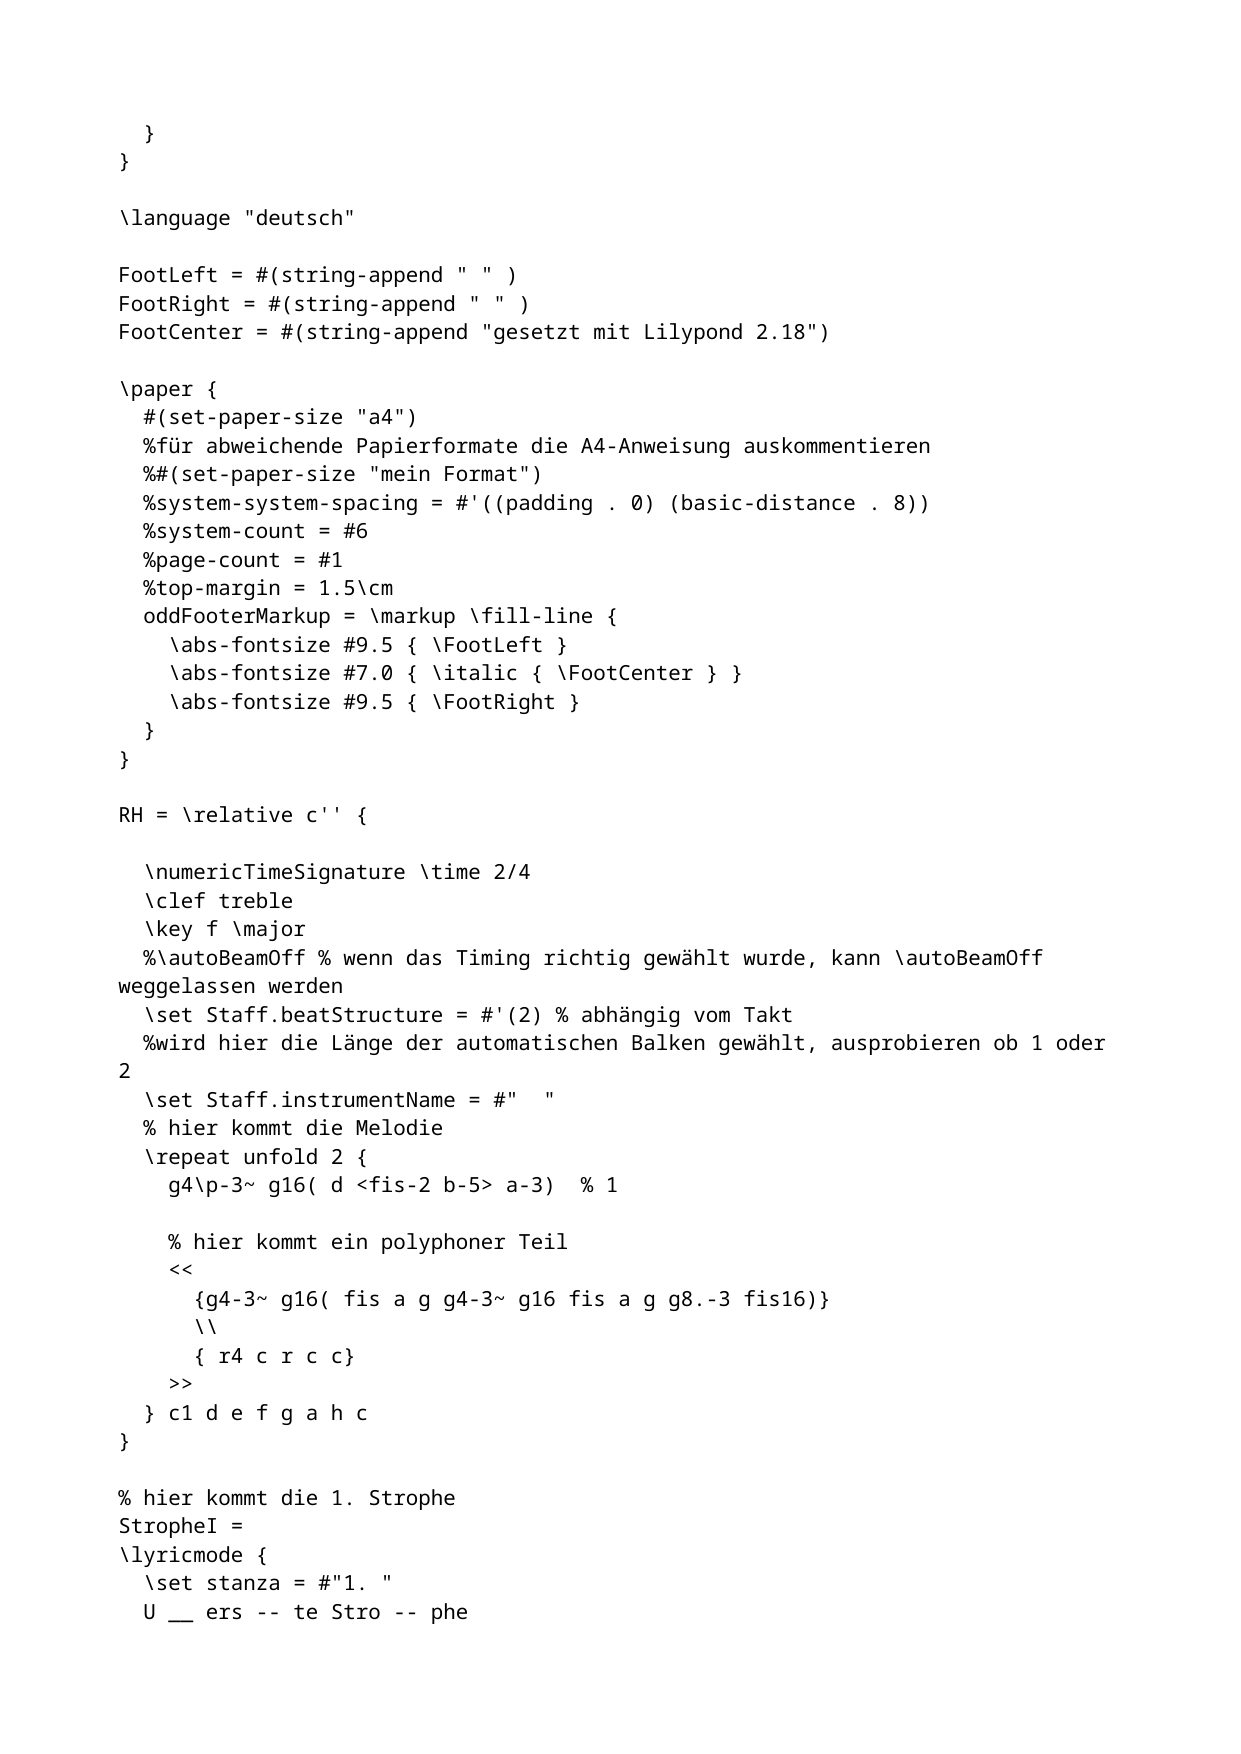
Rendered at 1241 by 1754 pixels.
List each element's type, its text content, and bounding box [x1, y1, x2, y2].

text } [118, 744, 1122, 772]
text FootRight = #(string-append " " ) [118, 289, 1122, 317]
text {g4-3~ g16( fis a g g4-3~ g16 fis a g g8.-3 fis16)} [118, 1284, 1122, 1312]
text \lyricmode { [118, 1540, 1122, 1568]
text %\autoBeamOff % wenn das Timing richtig gewählt wurde, kann \autoBeamOff weggelassen werden [118, 943, 1122, 1000]
text g4\p-3~ g16( d <fis-2 b-5> a-3) % 1 [118, 1170, 1122, 1199]
text \abs-fontsize #9.5 { \FootLeft } [118, 630, 1122, 658]
text \repeat unfold 2 { [118, 1142, 1122, 1170]
text \set Staff.instrumentName = #" " [118, 1085, 1122, 1113]
text \set stanza = #"1. " [118, 1568, 1122, 1597]
text \set Staff.beatStructure = #'(2) % abhängig vom Takt [118, 1000, 1122, 1028]
text \numericTimeSignature \time 2/4 [118, 857, 1122, 886]
text \language "deutsch" [118, 203, 1122, 232]
text \paper { [118, 374, 1122, 402]
text oddFooterMarkup = \markup \fill-line { [118, 602, 1122, 630]
text StropheI = [118, 1512, 1122, 1540]
text U __ ers -- te Stro -- phe [118, 1597, 1122, 1625]
text % hier kommt die Melodie [118, 1113, 1122, 1142]
text \\ [118, 1312, 1122, 1341]
text %top-margin = 1.5\cm [118, 573, 1122, 602]
text RH = \relative c'' { [118, 801, 1122, 829]
text \abs-fontsize #9.5 { \FootRight } [118, 687, 1122, 715]
text } [118, 1426, 1122, 1455]
text \abs-fontsize #7.0 { \italic { \FootCenter } } [118, 658, 1122, 687]
text } c1 d e f g a h c [118, 1398, 1122, 1426]
text FootLeft = #(string-append " " ) [118, 260, 1122, 289]
text #(set-paper-size "a4") [118, 402, 1122, 431]
text %für abweichende Papierformate die A4-Anweisung auskommentieren [118, 431, 1122, 459]
text %page-count = #1 [118, 545, 1122, 573]
text % hier kommt ein polyphoner Teil [118, 1227, 1122, 1256]
text << [118, 1256, 1122, 1284]
text %system-count = #6 [118, 516, 1122, 545]
text >> [118, 1369, 1122, 1398]
text \key f \major [118, 914, 1122, 943]
text % hier kommt die 1. Strophe [118, 1483, 1122, 1512]
text } [118, 118, 1122, 147]
text %#(set-paper-size "mein Format") [118, 459, 1122, 488]
text } [118, 715, 1122, 744]
text FootCenter = #(string-append "gesetzt mit Lilypond 2.18") [118, 317, 1122, 346]
text \clef treble [118, 886, 1122, 914]
text } [118, 147, 1122, 175]
text %system-system-spacing = #'((padding . 0) (basic-distance . 8)) [118, 488, 1122, 516]
text { r4 c r c c} [118, 1341, 1122, 1369]
text %wird hier die Länge der automatischen Balken gewählt, ausprobieren ob 1 oder 2 [118, 1028, 1122, 1085]
